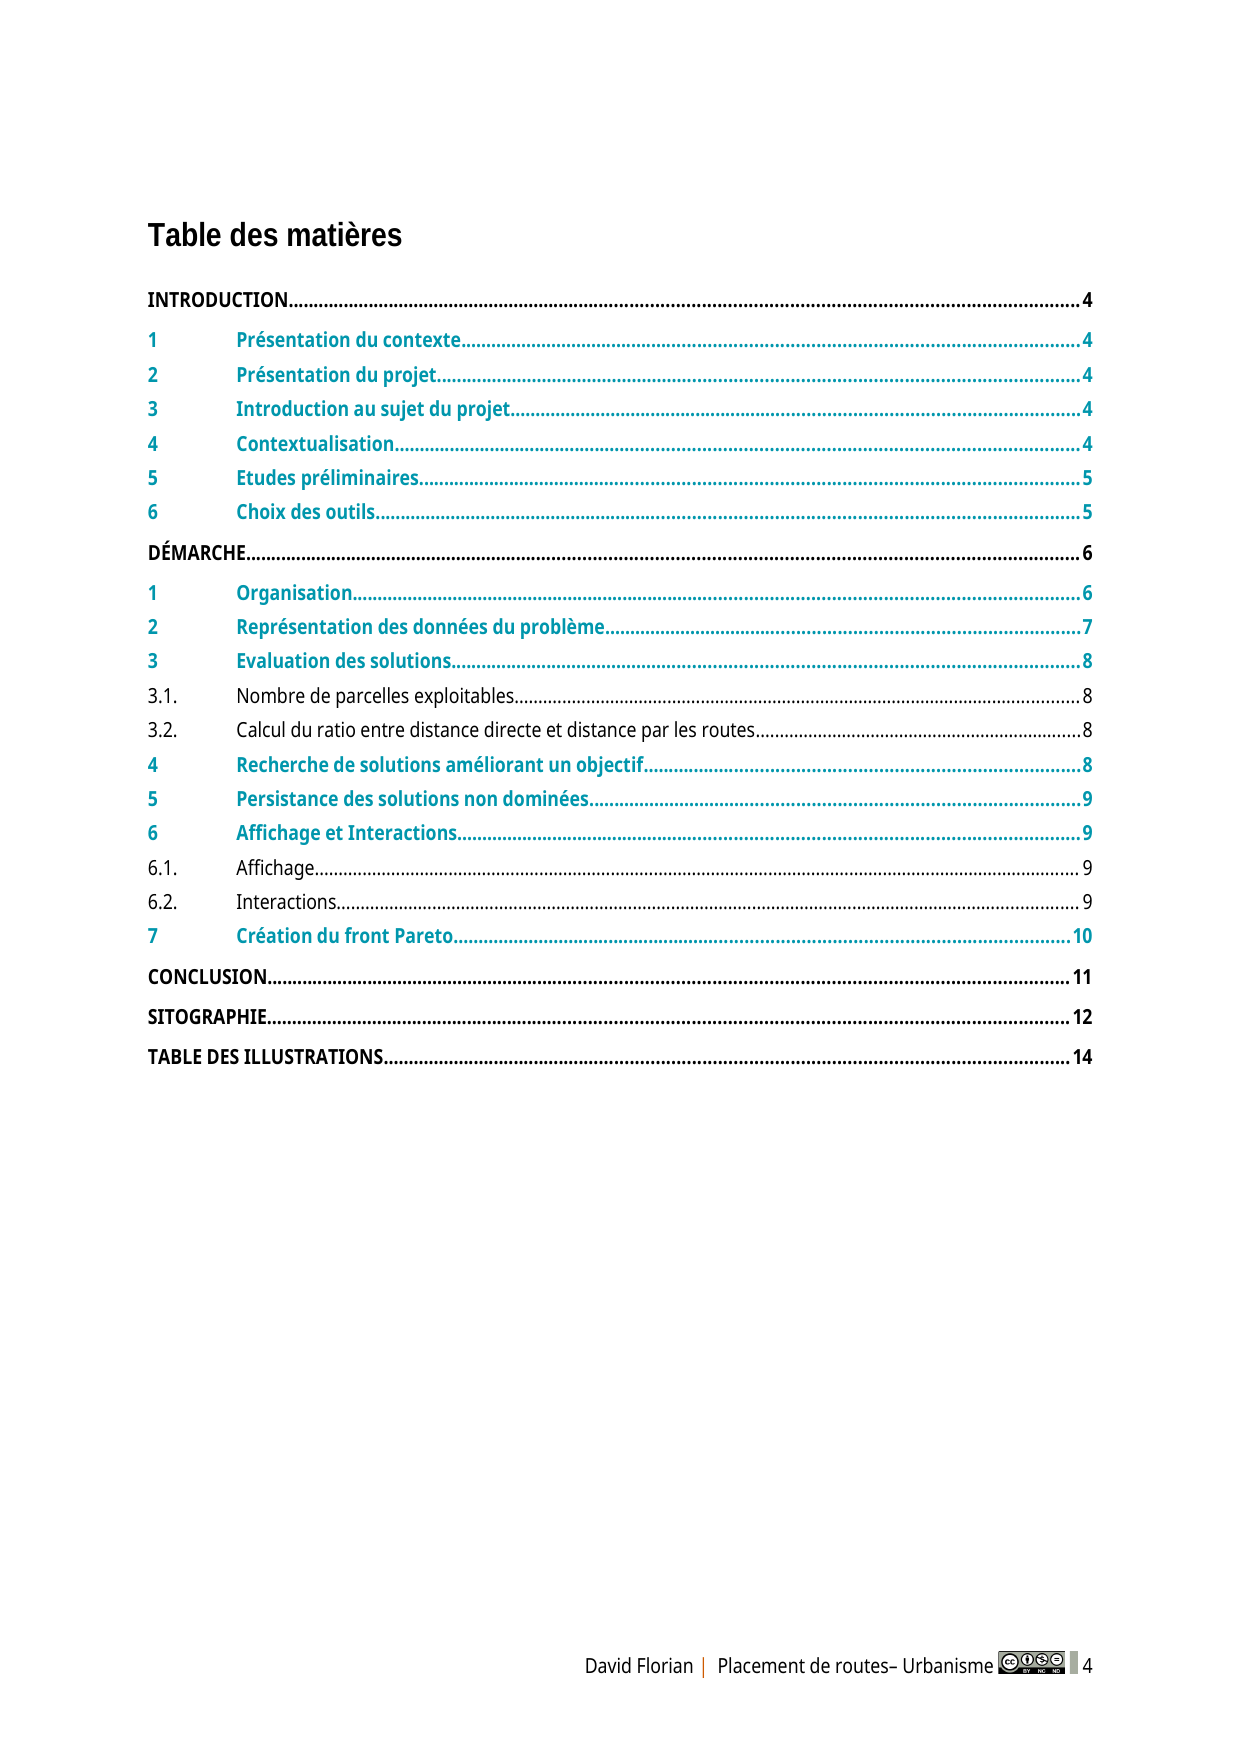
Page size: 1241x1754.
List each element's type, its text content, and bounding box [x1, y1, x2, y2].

text Table des illustrations 14 [148, 1042, 1092, 1071]
text 1 Présentation du contexte 4 [148, 326, 1092, 354]
text 2 Présentation du projet 4 [148, 360, 1092, 388]
text 2 Représentation des données du problème 7 [148, 612, 1092, 641]
text 4 Contextualisation 4 [148, 429, 1092, 457]
text 4 Recherche de solutions améliorant un objectif 8 [148, 750, 1092, 778]
text 6.2. Interactions 9 [148, 887, 1092, 916]
text 6.1. Affichage 9 [148, 853, 1092, 881]
text 3 Introduction au sujet du projet 4 [148, 394, 1092, 423]
text 3.2. Calcul du ratio entre distance directe et distance par les routes 8 [148, 715, 1092, 744]
text 3.1. Nombre de parcelles exploitables 8 [148, 681, 1092, 709]
picture [1069, 1651, 1078, 1674]
text 7 Création du front Pareto 10 [148, 922, 1092, 950]
text 5 Etudes préliminaires 5 [148, 463, 1092, 492]
text 1 Organisation 6 [148, 578, 1092, 606]
text Démarche 6 [148, 538, 1092, 566]
text Introduction 4 [148, 285, 1092, 314]
text 6 Affichage et Interactions 9 [148, 818, 1092, 847]
picture [998, 1651, 1065, 1674]
text Sitographie 12 [148, 1002, 1092, 1031]
subtitle Table des matières [148, 215, 1092, 254]
text Conclusion 11 [148, 962, 1092, 990]
text 5 Persistance des solutions non dominées 9 [148, 784, 1092, 813]
text 6 Choix des outils 5 [148, 497, 1092, 526]
text 3 Evaluation des solutions 8 [148, 647, 1092, 675]
